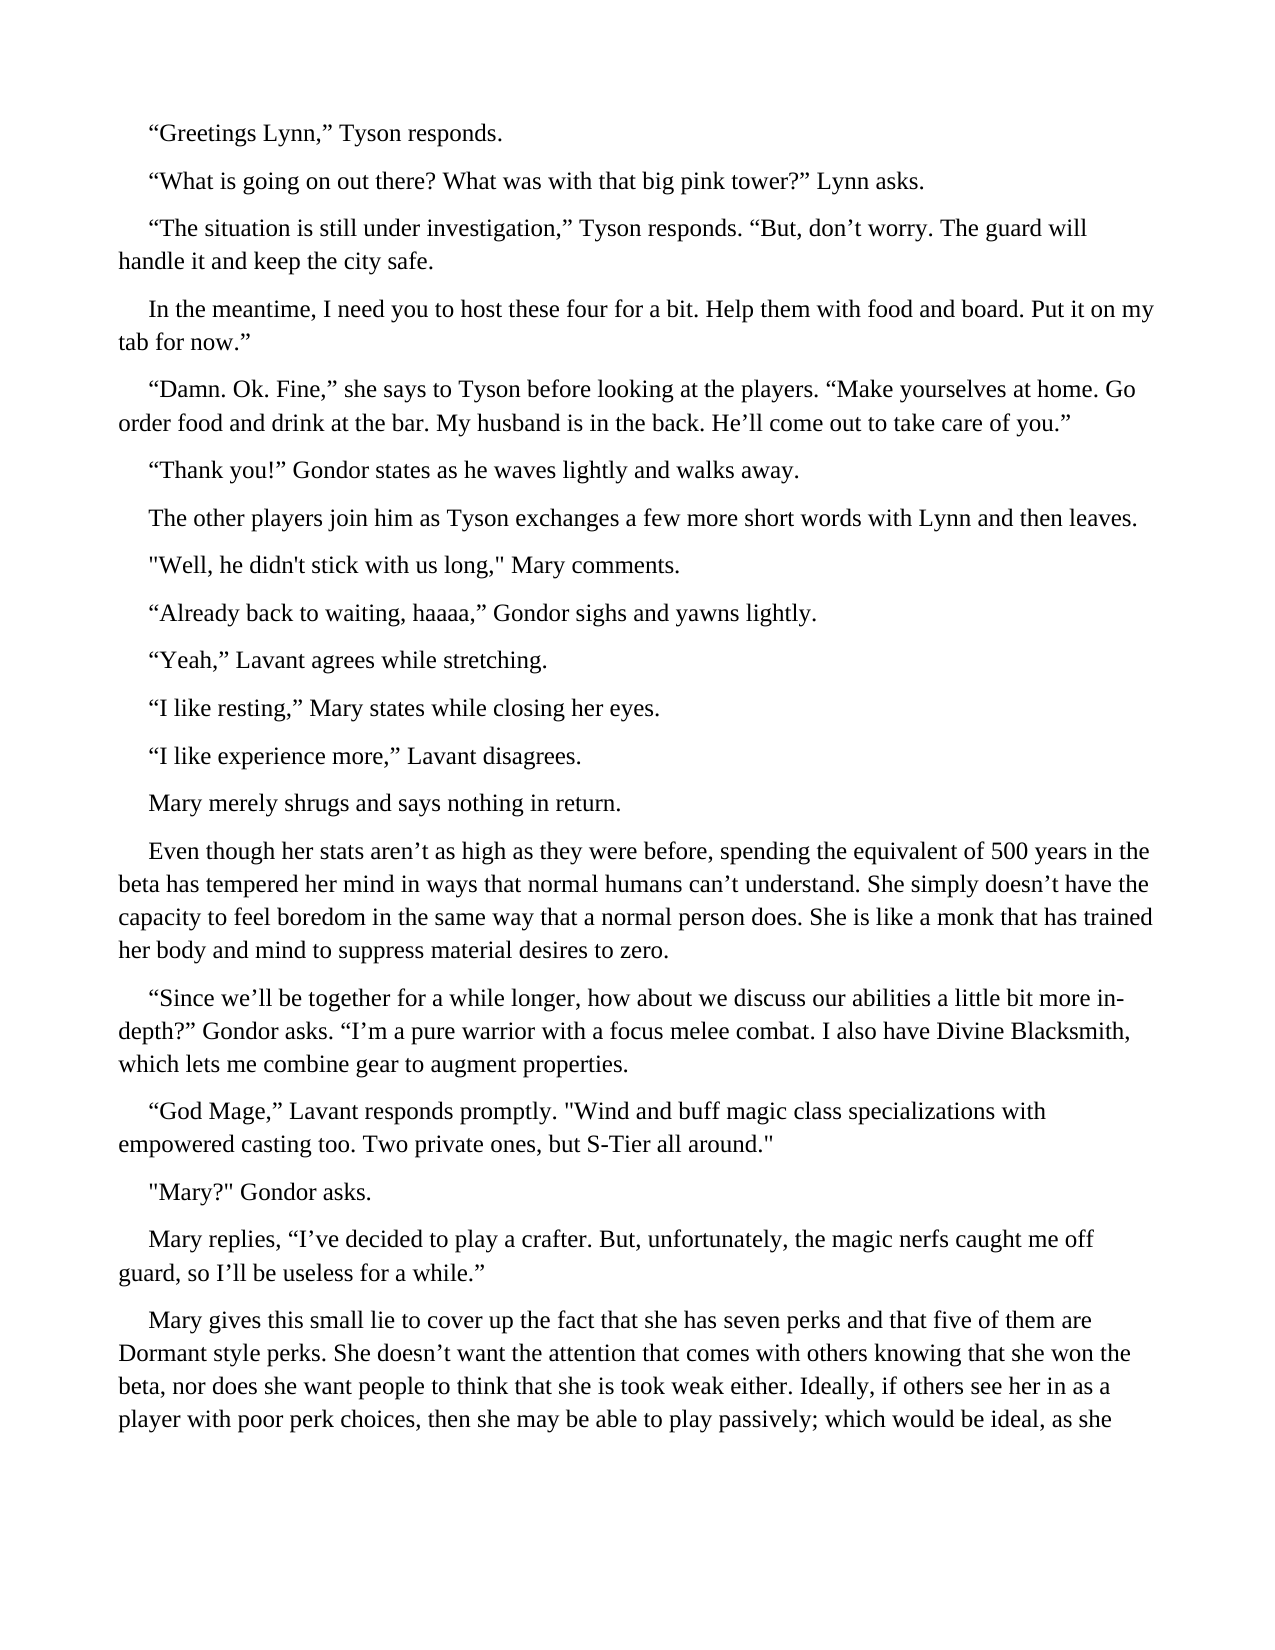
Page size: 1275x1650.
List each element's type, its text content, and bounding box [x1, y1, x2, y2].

text “Greetings Lynn,” Tyson responds. [118, 118, 1157, 147]
text Mary merely shrugs and says nothing in return. [118, 788, 1157, 817]
text Mary replies, “I’ve decided to play a crafter. But, unfortunately, the magic nerfs caught me off guard, so I’ll be useless for a while.” [118, 1224, 1157, 1286]
text The other players join him as Tyson exchanges a few more short words with Lynn and then leaves. [118, 503, 1157, 532]
text “What is going on out there? What was with that big pink tower?” Lynn asks. [118, 166, 1157, 194]
text "Mary?" Gondor asks. [118, 1177, 1157, 1206]
text “I like experience more,” Lavant disagrees. [118, 741, 1157, 769]
text “Thank you!” Gondor states as he waves lightly and walks away. [118, 455, 1157, 484]
text Even though her stats aren’t as high as they were before, spending the equivalent of 500 years in the beta has tempered her mind in ways that normal humans can’t understand. She simply doesn’t have the capacity to feel boredom in the same way that a normal person does. She is like a monk that has trained her body and mind to suppress material desires to zero. [118, 836, 1157, 964]
text “God Mage,” Lavant responds promptly. "Wind and buff magic class specializations with empowered casting too. Two private ones, but S-Tier all around." [118, 1096, 1157, 1158]
text “Yeah,” Lavant agrees while stretching. [118, 646, 1157, 674]
text “The situation is still under investigation,” Tyson responds. “But, don’t worry. The guard will handle it and keep the city safe. [118, 213, 1157, 275]
text “Damn. Ok. Fine,” she says to Tyson before looking at the players. “Make yourselves at home. Go order food and drink at the bar. My husband is in the back. He’ll come out to take care of you.” [118, 374, 1157, 436]
text "Well, he didn't stick with us long," Mary comments. [118, 550, 1157, 579]
text “Since we’ll be together for a while longer, how about we discuss our abilities a little bit more in-depth?” Gondor asks. “I’m a pure warrior with a focus melee combat. I also have Divine Blacksmith, which lets me combine gear to augment properties. [118, 983, 1157, 1077]
text Mary gives this small lie to cover up the fact that she has seven perks and that five of them are Dormant style perks. She doesn’t want the attention that comes with others knowing that she won the beta, nor does she want people to think that she is took weak either. Ideally, if others see her in as a player with poor perk choices, then she may be able to play passively; which would be ideal, as she [118, 1305, 1157, 1433]
text In the meantime, I need you to host these four for a bit. Help them with food and board. Put it on my tab for now.” [118, 294, 1157, 356]
text “Already back to waiting, haaaa,” Gondor sighs and yawns lightly. [118, 598, 1157, 627]
text “I like resting,” Mary states while closing her eyes. [118, 693, 1157, 722]
